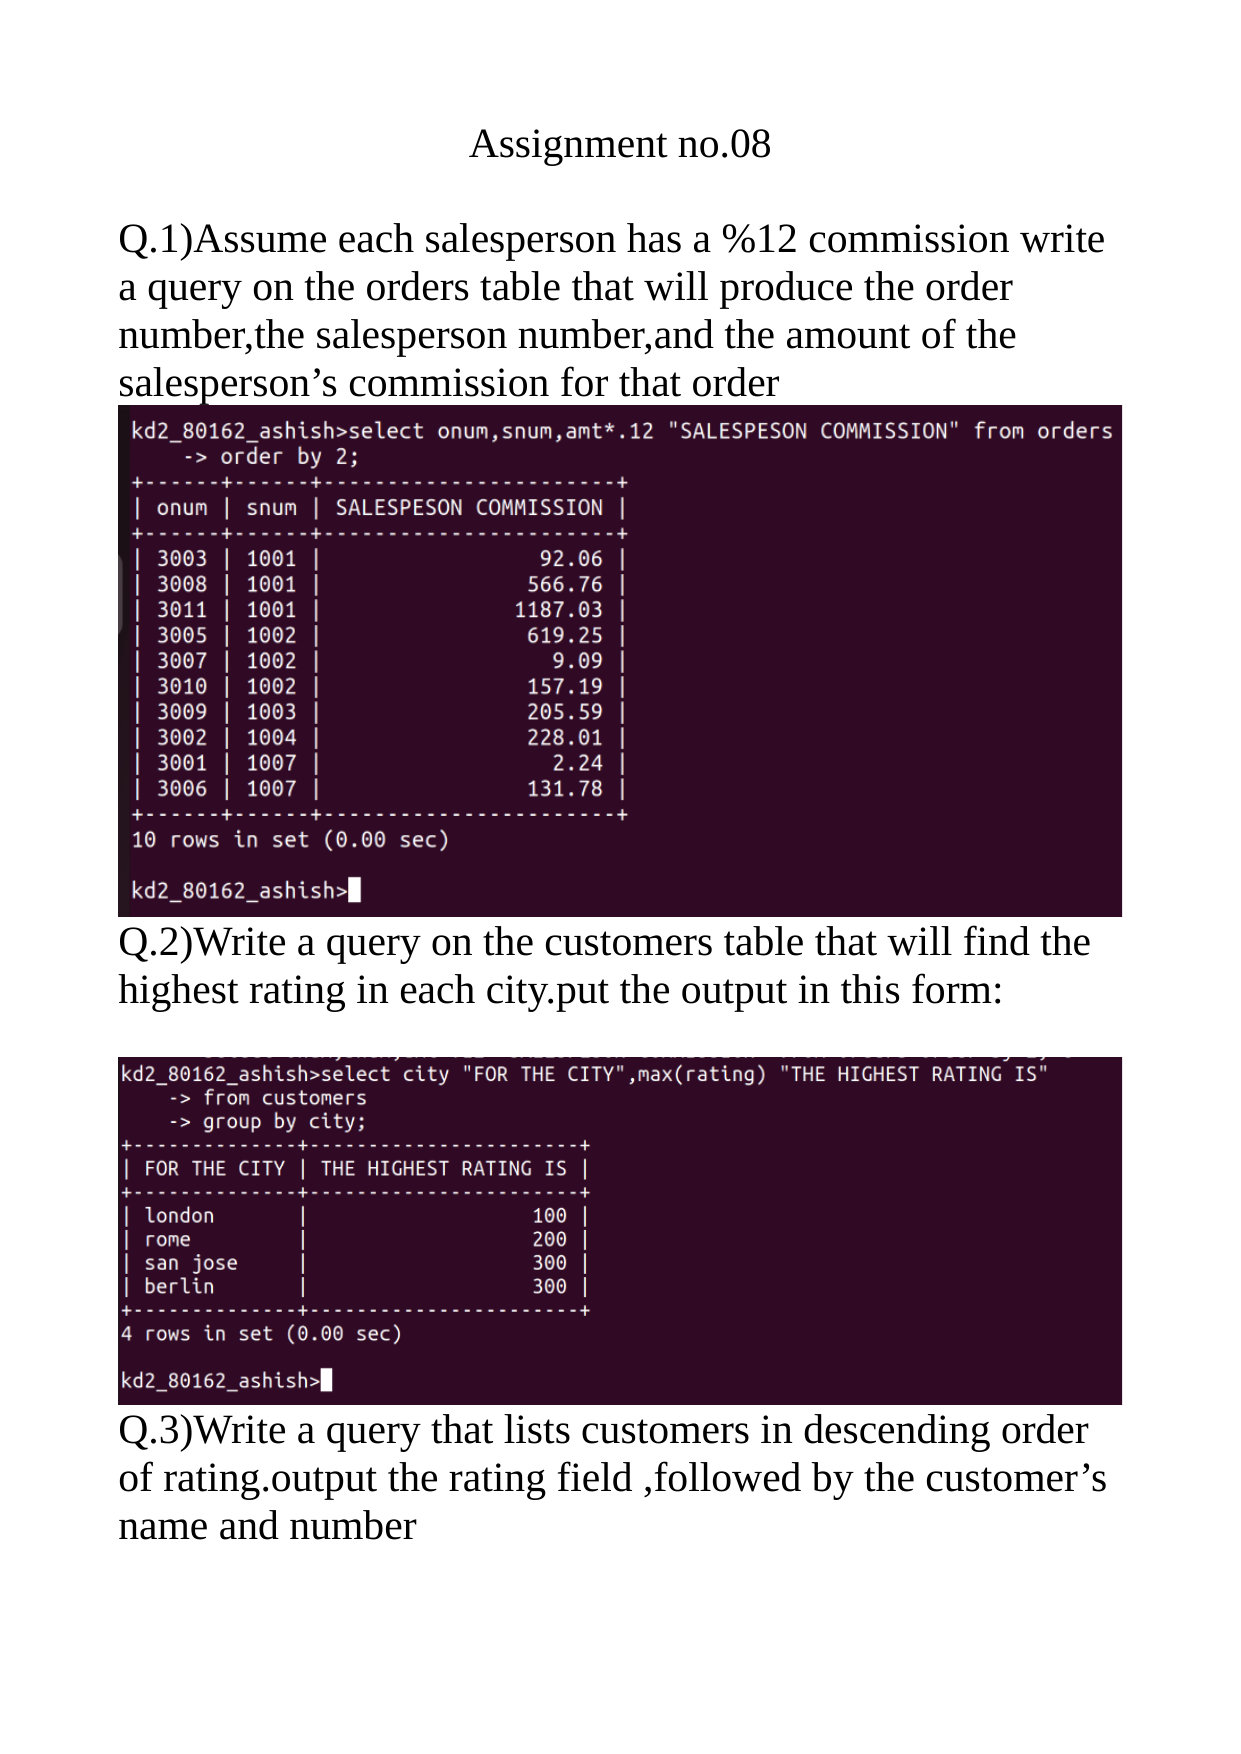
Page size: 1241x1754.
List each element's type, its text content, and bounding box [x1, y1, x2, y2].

text Q.1)Assume each salesperson has a %12 commission write a query on the orders table that will produce the order number,the salesperson number,and the amount of the salesperson’s commission for that order [118, 214, 1122, 405]
picture [118, 405, 1123, 917]
text Q.2)Write a query on the customers table that will find the highest rating in each city.put the output in this form: [118, 917, 1122, 1012]
picture [118, 1057, 1123, 1405]
text Q.3)Write a query that lists customers in descending order of rating.output the rating field ,followed by the customer’s name and number [118, 1405, 1122, 1548]
text [118, 1012, 1122, 1057]
text Assignment no.08 [118, 118, 1122, 166]
